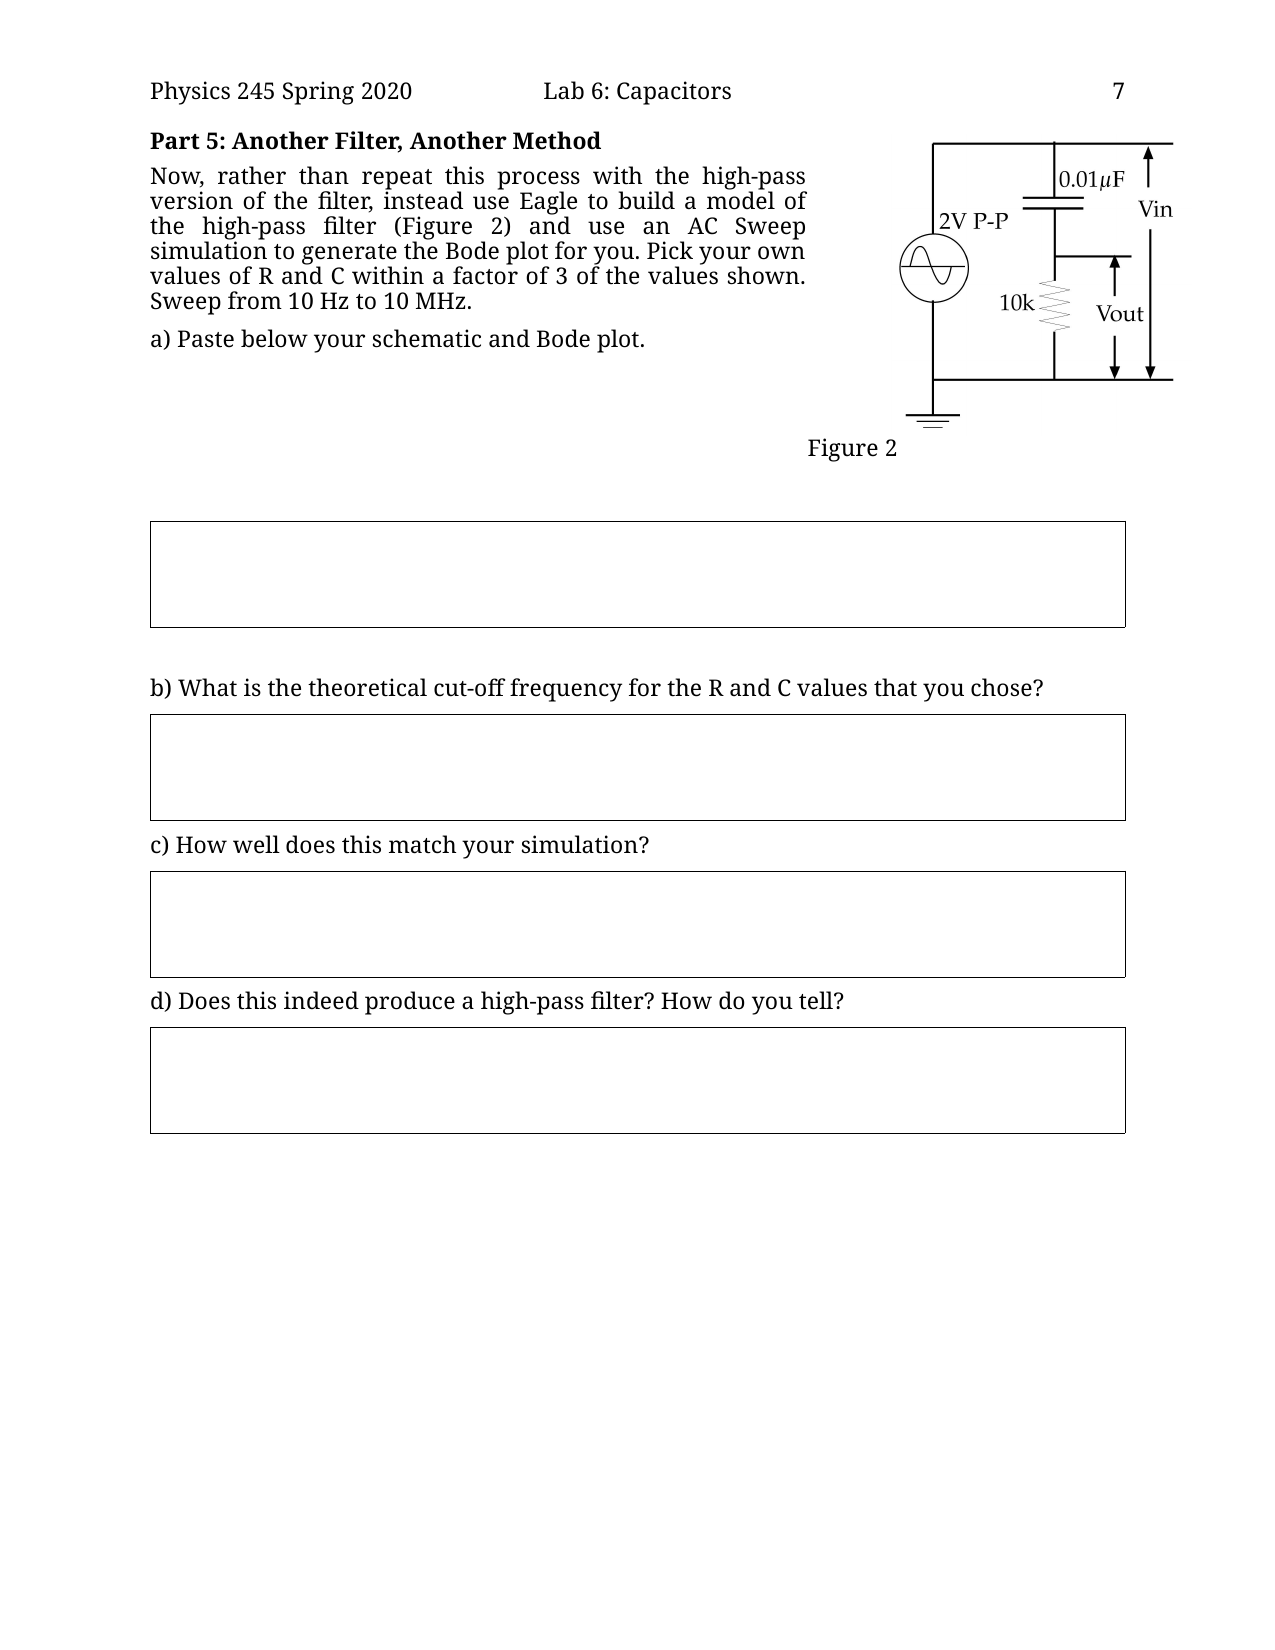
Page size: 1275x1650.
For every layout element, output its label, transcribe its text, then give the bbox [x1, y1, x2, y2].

text Figure 2 [807, 138, 1275, 461]
text a) Paste below your schematic and Bode plot. [150, 327, 807, 352]
picture [891, 134, 1192, 436]
text b) What is the theoretical cut-off frequency for the R and C values that you chose? [150, 677, 1275, 702]
text Now, rather than repeat this process with the high-pass version of the filter, instead use Eagle to build a model of the high-pass filter (Figure 2) and use an AC Sweep simulation to generate the Bode plot for you. Pick your own values of R and C within a factor of 3 of the values shown. Sweep from 10 Hz to 10 MHz. [150, 164, 807, 314]
text d) Does this indeed produce a high-pass filter? How do you tell? [150, 989, 1275, 1014]
text c) How well does this match your simulation? [150, 833, 1275, 858]
subtitle Part 5: Another Filter, Another Method [150, 129, 1125, 154]
